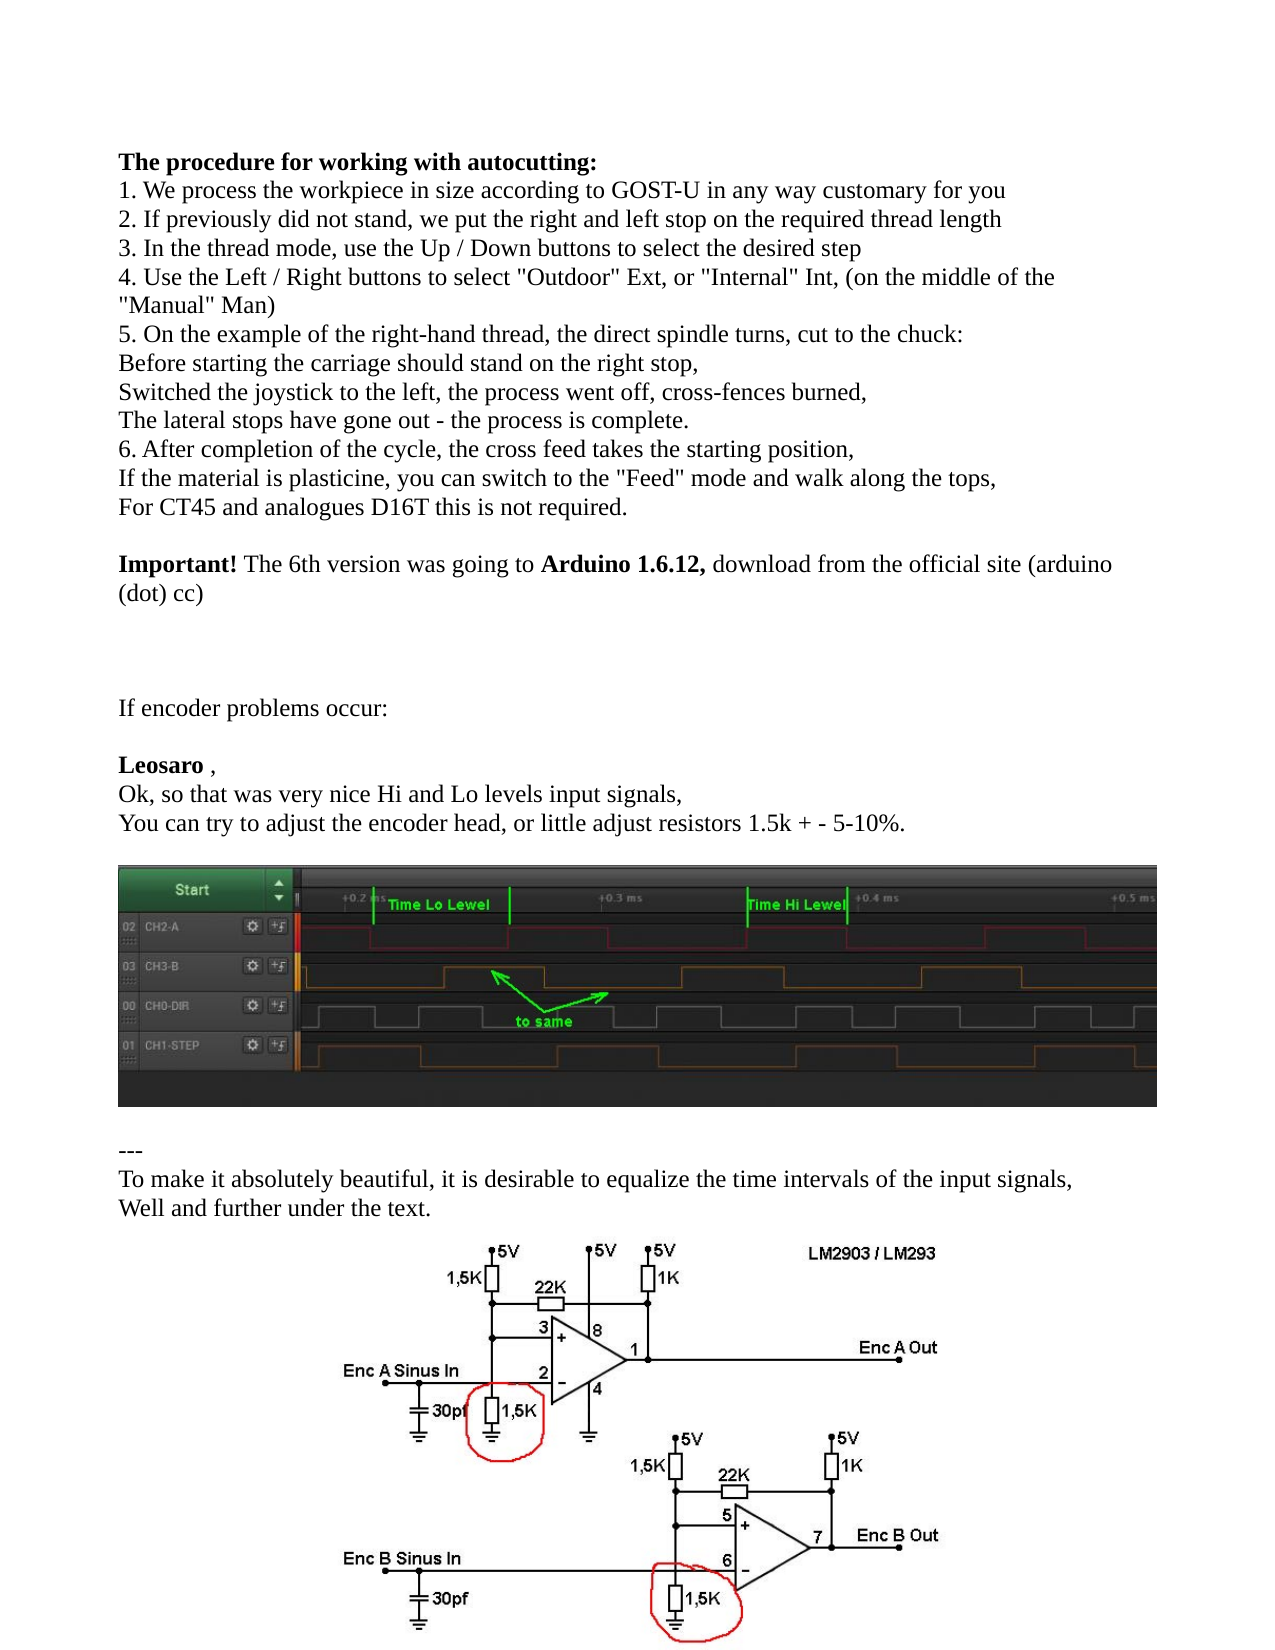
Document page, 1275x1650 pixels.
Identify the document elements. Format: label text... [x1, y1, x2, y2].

picture [321, 1228, 954, 1650]
text The procedure for working with autocutting: 1. We process the workpiece in size according to GOST-U in any way customary for you 2. If previously did not stand, we put the right and left stop on the required thread length 3. In the thread mode, use the Up / Down buttons to select the desired step 4. Use the Left / Right buttons to select "Outdoor" Ext, or "Internal" Int, (on the middle of the "Manual" Man) 5. On the example of the right-hand thread, the direct spindle turns, cut to the chuck: Before starting the carriage should stand on the right stop, Switched the joystick to the left, the process went off, cross-fences burned, The lateral stops have gone out - the process is complete. 6. After completion of the cycle, the cross feed takes the starting position, If the material is plasticine, you can switch to the "Feed" mode and walk along the tops, For CT45 and analogues D16T this is not required. Important! The 6th version was going to Arduino 1.6.12, download from the official site (arduino (dot) cc) [118, 147, 1157, 607]
text Leosaro , Ok, so that was very nice Hi and Lo levels input signals, You can try to adjust the encoder head, or little adjust resistors 1.5k + - 5-10%. [118, 751, 1157, 837]
text --- To make it absolutely beautiful, it is desirable to equalize the time intervals of the input signals, Well and further under the text. [118, 1107, 1157, 1222]
text If encoder problems occur: [118, 693, 1157, 722]
picture [118, 865, 1157, 1107]
